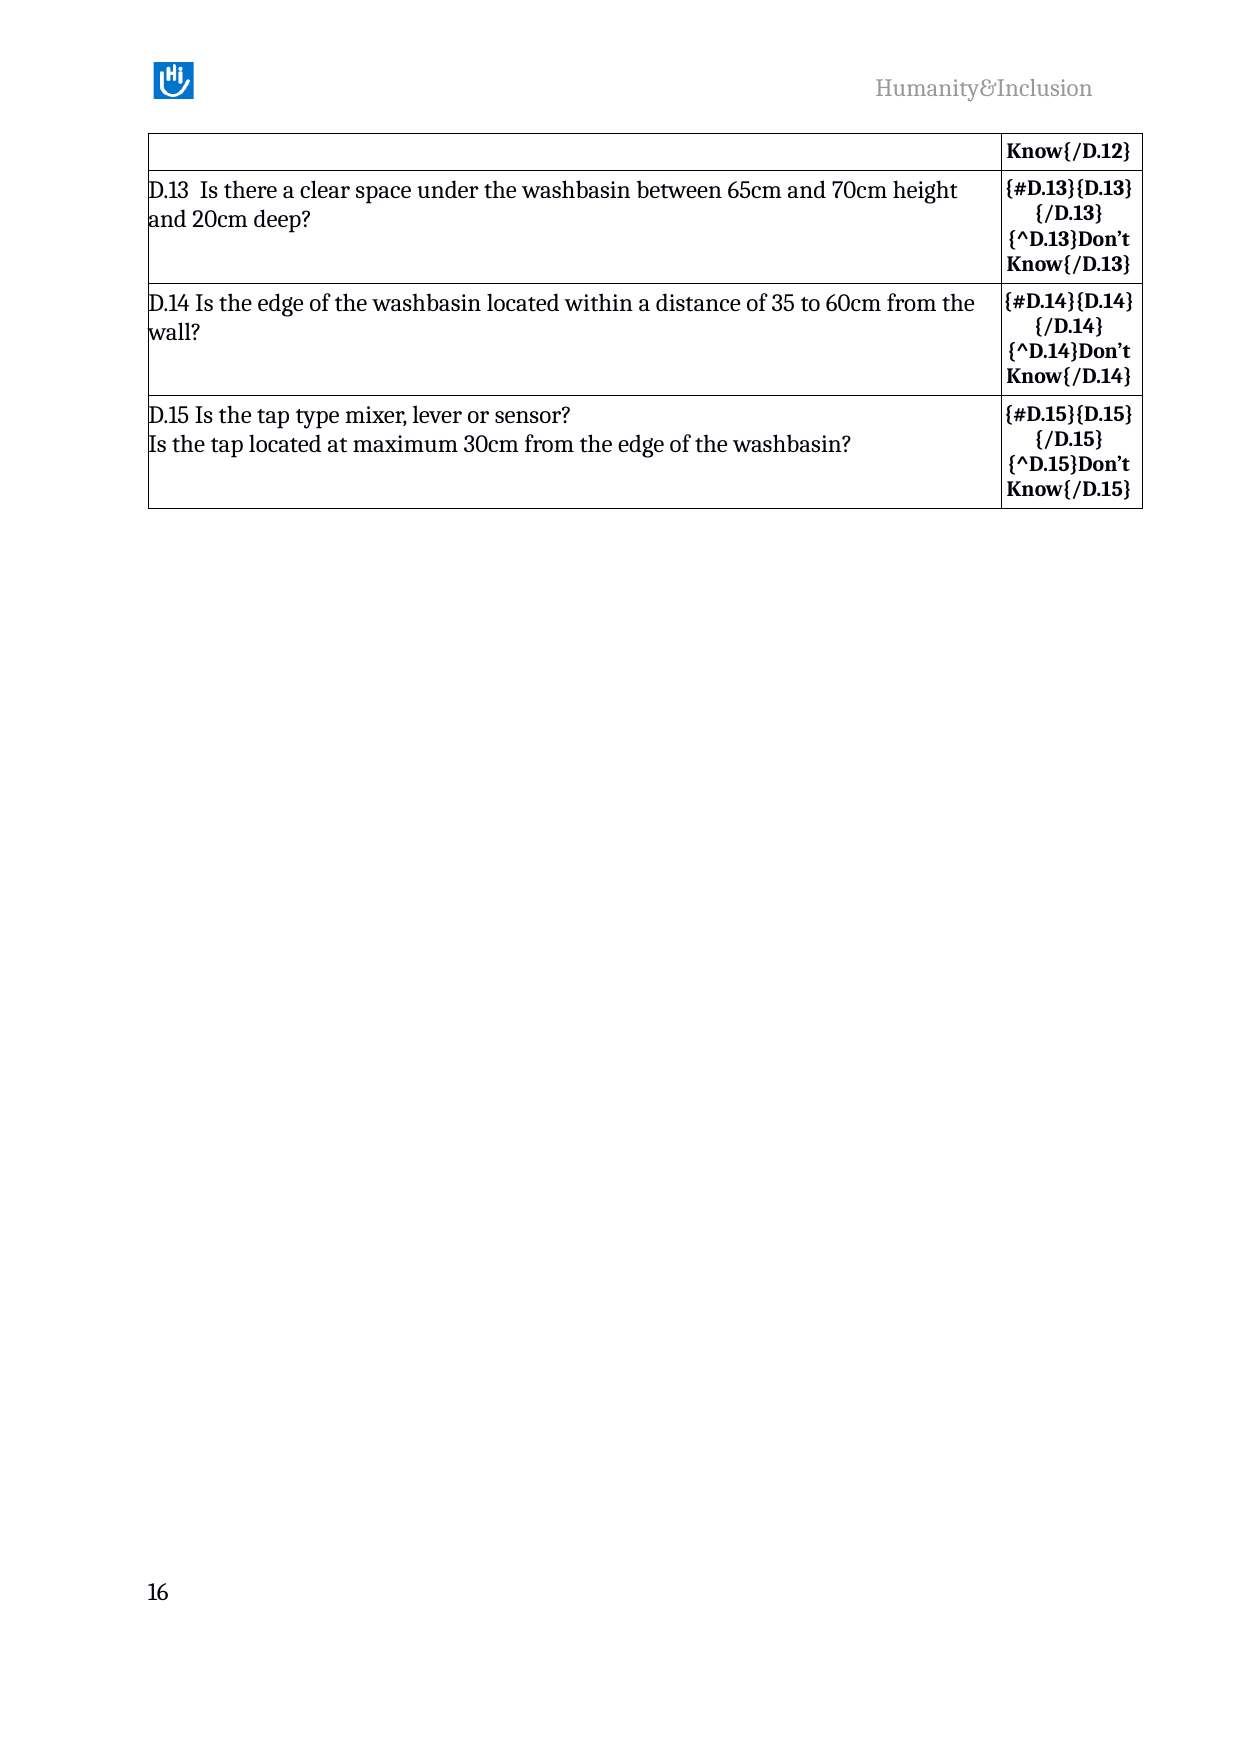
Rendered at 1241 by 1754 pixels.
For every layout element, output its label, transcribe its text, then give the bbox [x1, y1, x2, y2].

picture [153, 62, 194, 99]
table_cell [149, 134, 1001, 169]
table_cell {#D.13}{D.13}{/D.13}{^D.13}Don’t Know{/D.13} [1002, 171, 1142, 282]
table_cell D.15 Is the tap type mixer, lever or sensor? Is the tap located at maximum 30cm from the edge of the washbasin? [149, 396, 1001, 508]
table_cell {#D.14}{D.14}{/D.14}{^D.14}Don’t Know{/D.14} [1002, 284, 1142, 395]
table_cell {#D.15}{D.15}{/D.15}{^D.15}Don’t Know{/D.15} [1002, 396, 1142, 508]
table_cell Know{/D.12} [1002, 134, 1142, 169]
table_cell D.14 Is the edge of the washbasin located within a distance of 35 to 60cm from the wall? [149, 284, 1001, 395]
table_cell D.13 Is there a clear space under the washbasin between 65cm and 70cm height and 20cm deep? [149, 171, 1001, 282]
